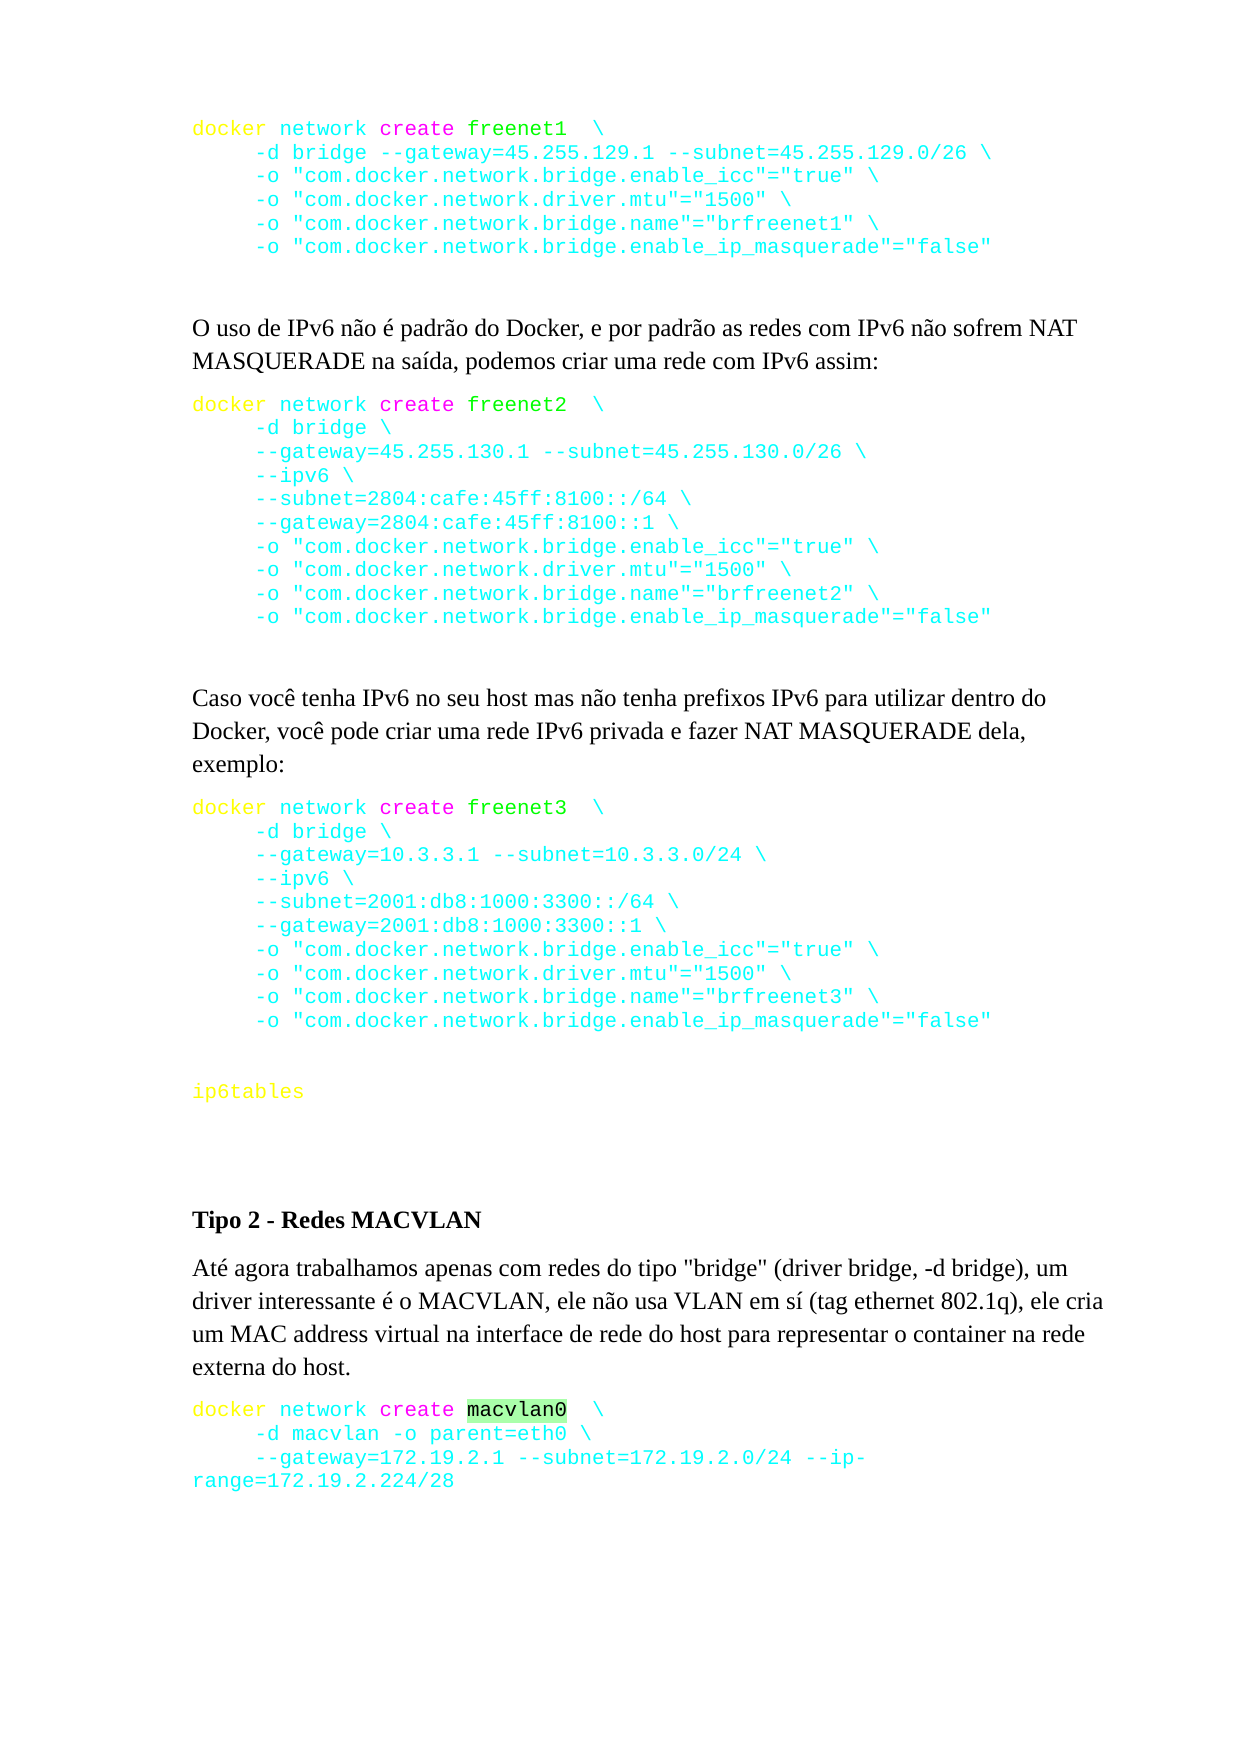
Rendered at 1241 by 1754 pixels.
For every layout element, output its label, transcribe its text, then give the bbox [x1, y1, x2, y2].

list --ipv6 \ [162, 868, 1122, 892]
list docker network create freenet2 \ [162, 394, 1122, 417]
list -o "com.docker.network.bridge.enable_icc"="true" \ [162, 536, 1122, 559]
list --subnet=2804:cafe:45ff:8100::/64 \ [162, 488, 1122, 512]
list docker network create freenet1 \ [162, 118, 1122, 142]
list -d macvlan -o parent=eth0 \ [162, 1423, 1122, 1447]
list --gateway=172.19.2.1 --subnet=172.19.2.0/24 --ip-range=172.19.2.224/28 [162, 1447, 1122, 1494]
list -o "com.docker.network.bridge.enable_icc"="true" \ [162, 165, 1122, 189]
list --gateway=2804:cafe:45ff:8100::1 \ [162, 512, 1122, 536]
list Tipo 2 - Redes MACVLAN [162, 1205, 1122, 1234]
list -d bridge \ [162, 821, 1122, 844]
list --gateway=2001:db8:1000:3300::1 \ [162, 915, 1122, 939]
list -o "com.docker.network.bridge.name"="brfreenet3" \ [162, 986, 1122, 1010]
list -d bridge \ [162, 417, 1122, 441]
list -o "com.docker.network.bridge.enable_ip_masquerade"="false" [162, 607, 1122, 630]
list ip6tables -t nat -A POSTROUTING -s 2001:db8:1000:3300::/64 -j MASQUERADE [162, 1081, 1122, 1104]
list --subnet=2001:db8:1000:3300::/64 \ [162, 892, 1122, 915]
list -o "com.docker.network.bridge.enable_ip_masquerade"="false" [162, 236, 1122, 260]
list docker network create macvlan0 \ [162, 1399, 1122, 1423]
list O uso de IPv6 não é padrão do Docker, e por padrão as redes com IPv6 não sofrem NAT MASQUERADE na saída, podemos criar uma rede com IPv6 assim: [162, 313, 1122, 375]
list Caso você tenha IPv6 no seu host mas não tenha prefixos IPv6 para utilizar dentro do Docker, você pode criar uma rede IPv6 privada e fazer NAT MASQUERADE dela, exemplo: [162, 683, 1122, 778]
list --gateway=45.255.130.1 --subnet=45.255.130.0/26 \ [162, 441, 1122, 465]
list -o "com.docker.network.driver.mtu"="1500" \ [162, 559, 1122, 583]
list -o "com.docker.network.driver.mtu"="1500" \ [162, 189, 1122, 213]
list -o "com.docker.network.driver.mtu"="1500" \ [162, 962, 1122, 986]
list docker network create freenet3 \ [162, 797, 1122, 821]
list -d bridge --gateway=45.255.129.1 --subnet=45.255.129.0/26 \ [162, 142, 1122, 165]
list --ipv6 \ [162, 465, 1122, 488]
list -o "com.docker.network.bridge.name"="brfreenet1" \ [162, 213, 1122, 236]
list -o "com.docker.network.bridge.enable_icc"="true" \ [162, 939, 1122, 962]
list --gateway=10.3.3.1 --subnet=10.3.3.0/24 \ [162, 844, 1122, 868]
list -o "com.docker.network.bridge.enable_ip_masquerade"="false" [162, 1010, 1122, 1033]
list Até agora trabalhamos apenas com redes do tipo "bridge" (driver bridge, -d bridge), um driver interessante é o MACVLAN, ele não usa VLAN em sí (tag ethernet 802.1q), ele cria um MAC address virtual na interface de rede do host para representar o container na rede externa do host. [162, 1253, 1122, 1381]
list -o "com.docker.network.bridge.name"="brfreenet2" \ [162, 583, 1122, 607]
